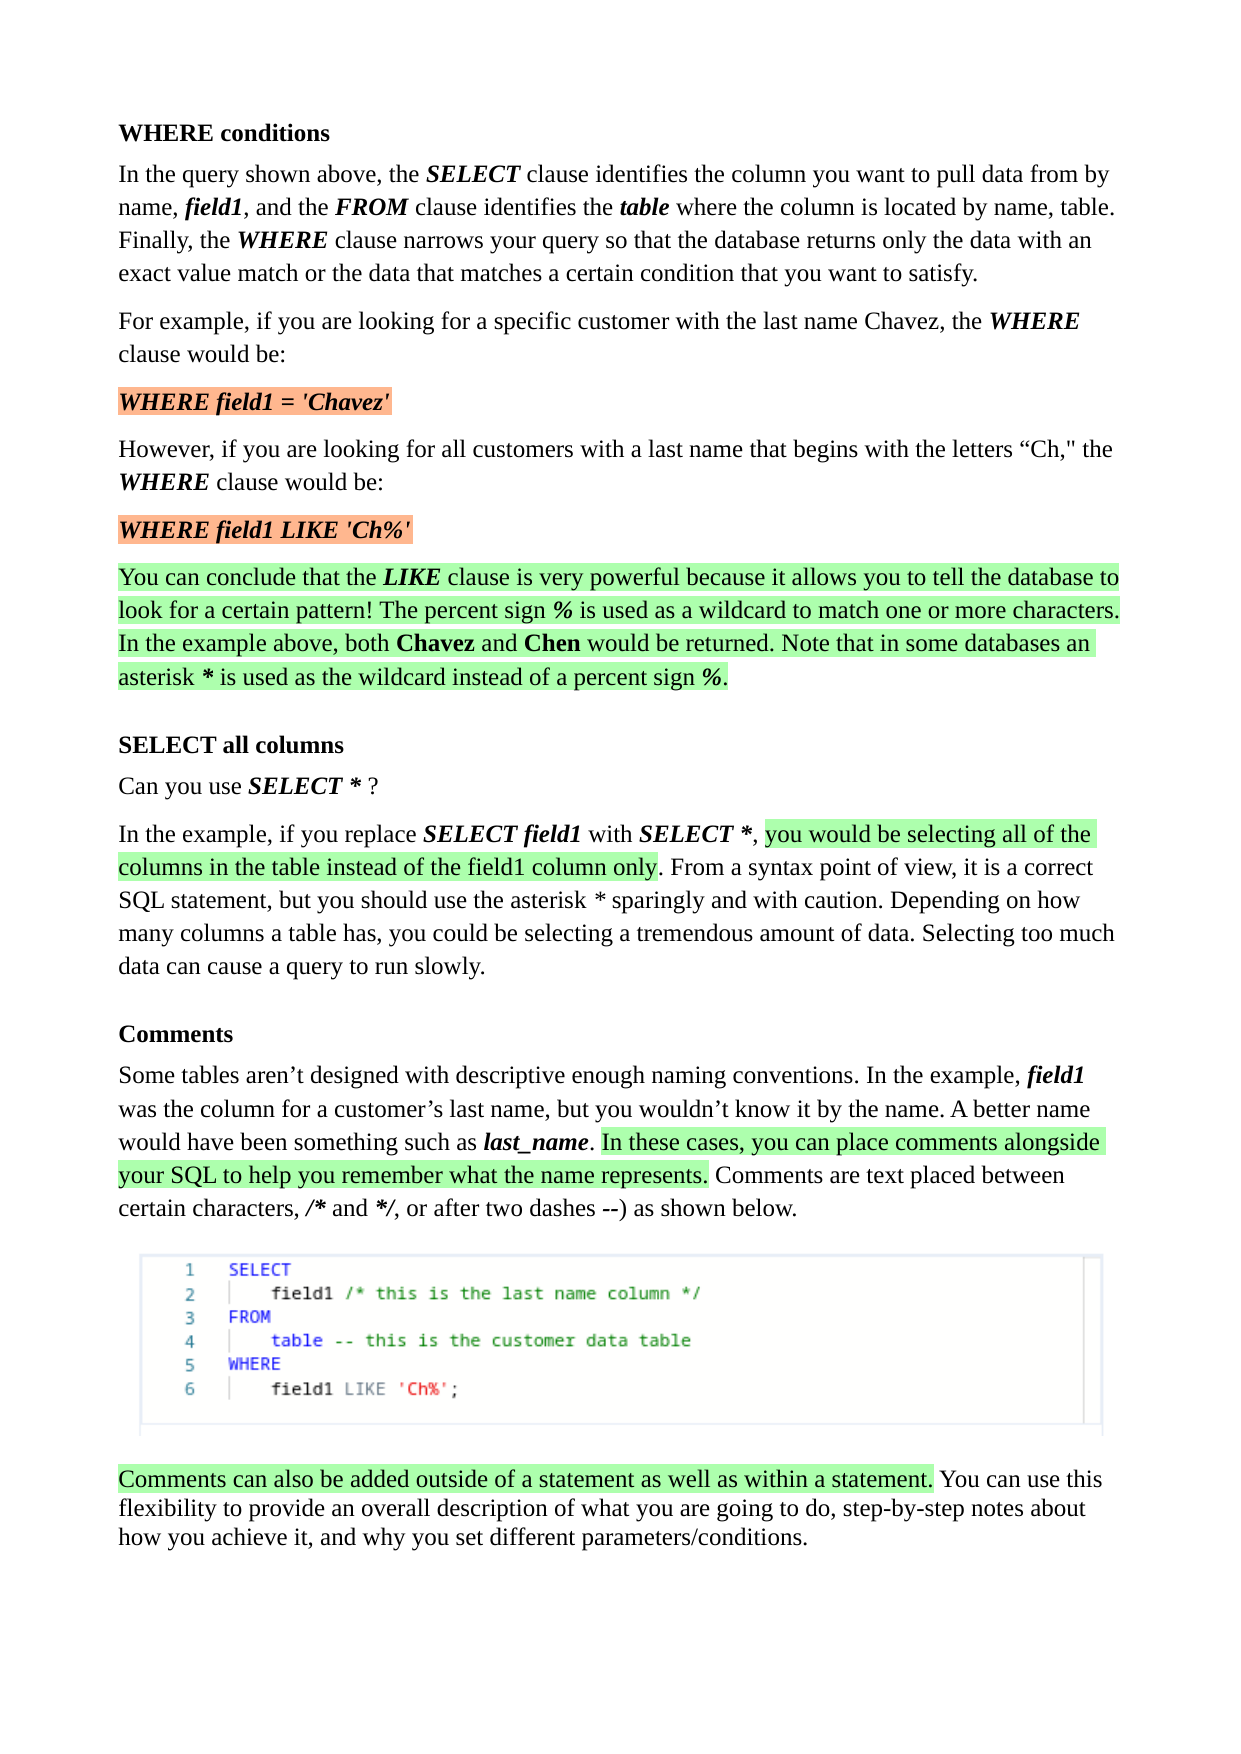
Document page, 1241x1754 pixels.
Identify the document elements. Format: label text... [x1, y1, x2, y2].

text For example, if you are looking for a specific customer with the last name Chavez, the WHERE clause would be: [118, 306, 1122, 368]
text Comments can also be added outside of a statement as well as within a statement. You can use this flexibility to provide an overall description of what you are going to do, step-by-step notes about how you achieve it, and why you set different parameters/conditions. [118, 1464, 1122, 1551]
text In the example, if you replace SELECT field1 with SELECT *, you would be selecting all of the columns in the table instead of the field1 column only. From a syntax point of view, it is a correct SQL statement, but you should use the asterisk * sparingly and with caution. Depending on how many columns a table has, you could be selecting a tremendous amount of data. Selecting too much data can cause a query to run slowly. [118, 819, 1122, 980]
text WHERE field1 LIKE 'Ch%' [118, 515, 1122, 544]
subtitle SELECT all columns [118, 730, 1122, 759]
text Can you use SELECT * ? [118, 771, 1122, 800]
subtitle Comments [118, 1019, 1122, 1048]
subtitle WHERE conditions [118, 118, 1122, 147]
text Some tables aren’t designed with descriptive enough naming conventions. In the example, field1 was the column for a customer’s last name, but you wouldn’t know it by the name. A better name would have been something such as last_name. In these cases, you can place comments alongside your SQL to help you remember what the name represents. Comments are text placed between certain characters, /* and */, or after two dashes --) as shown below. [118, 1061, 1122, 1221]
picture [127, 1240, 1113, 1436]
text WHERE field1 = 'Chavez' [118, 387, 1122, 415]
text You can conclude that the LIKE clause is very powerful because it allows you to tell the database to look for a certain pattern! The percent sign % is used as a wildcard to match one or more characters. In the example above, both Chavez and Chen would be returned. Note that in some databases an asterisk * is used as the wildcard instead of a percent sign %. [118, 562, 1122, 690]
text However, if you are looking for all customers with a last name that begins with the letters “Ch," the WHERE clause would be: [118, 434, 1122, 496]
text In the query shown above, the SELECT clause identifies the column you want to pull data from by name, field1, and the FROM clause identifies the table where the column is located by name, table. Finally, the WHERE clause narrows your query so that the database returns only the data with an exact value match or the data that matches a certain condition that you want to satisfy. [118, 159, 1122, 287]
